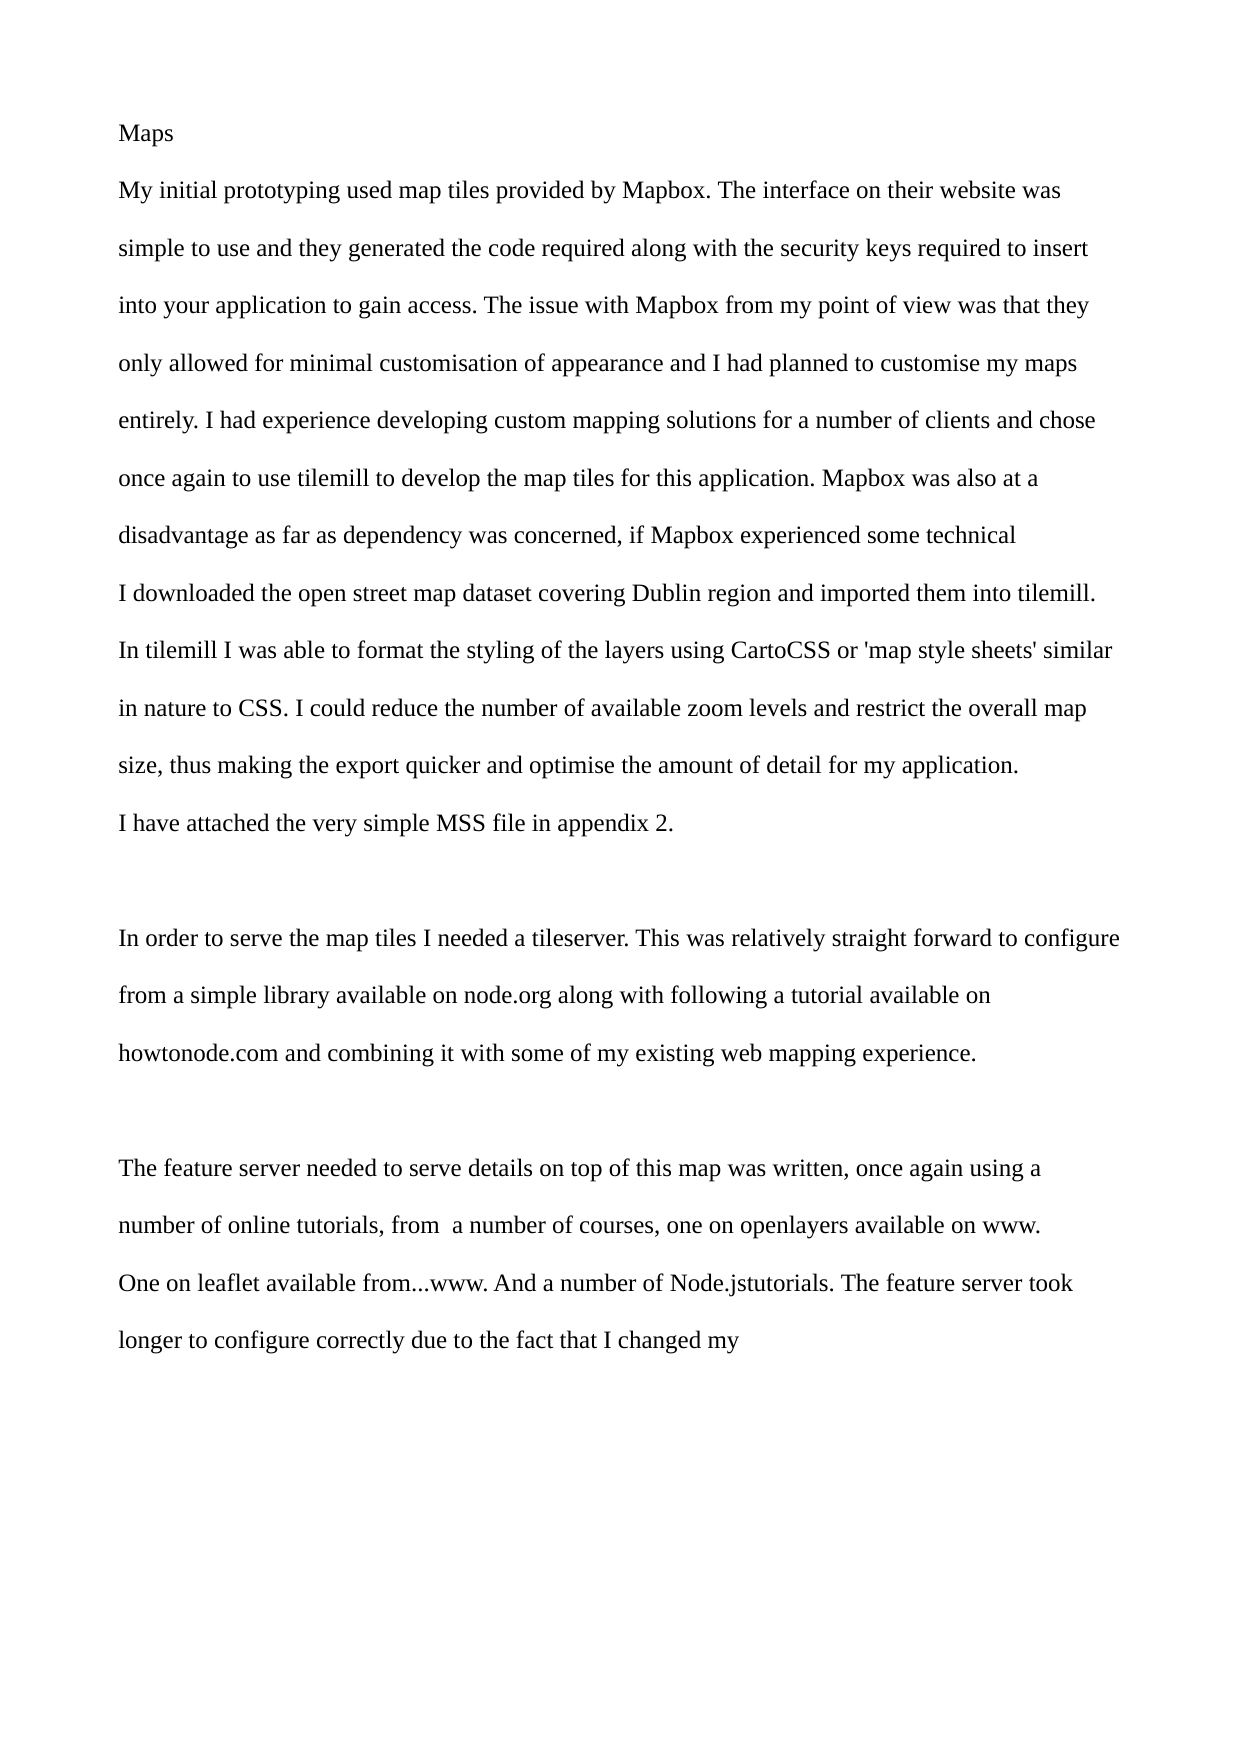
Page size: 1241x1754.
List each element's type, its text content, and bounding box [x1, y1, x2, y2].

text In tilemill I was able to format the styling of the layers using CartoCSS or 'map style sheets' similar in nature to CSS. I could reduce the number of available zoom levels and restrict the overall map size, thus making the export quicker and optimise the amount of detail for my application. [118, 636, 1122, 779]
text Maps [118, 118, 1122, 147]
text I have attached the very simple MSS file in appendix 2. [118, 808, 1122, 837]
text My initial prototyping used map tiles provided by Mapbox. The interface on their website was simple to use and they generated the code required along with the security keys required to insert into your application to gain access. The issue with Mapbox from my point of view was that they only allowed for minimal customisation of appearance and I had planned to customise my maps entirely. I had experience developing custom mapping solutions for a number of clients and chose once again to use tilemill to develop the map tiles for this application. Mapbox was also at a disadvantage as far as dependency was concerned, if Mapbox experienced some technical [118, 176, 1122, 549]
text I downloaded the open street map dataset covering Dublin region and imported them into tilemill. [118, 578, 1122, 607]
text One on leaflet available from...www. And a number of Node.jstutorials. The feature server took longer to configure correctly due to the fact that I changed my [118, 1268, 1122, 1354]
text The feature server needed to serve details on top of this map was written, once again using a number of online tutorials, from a number of courses, one on openlayers available on www. [118, 1153, 1122, 1239]
text In order to serve the map tiles I needed a tileserver. This was relatively straight forward to configure from a simple library available on node.org along with following a tutorial available on howtonode.com and combining it with some of my existing web mapping experience. [118, 923, 1122, 1067]
